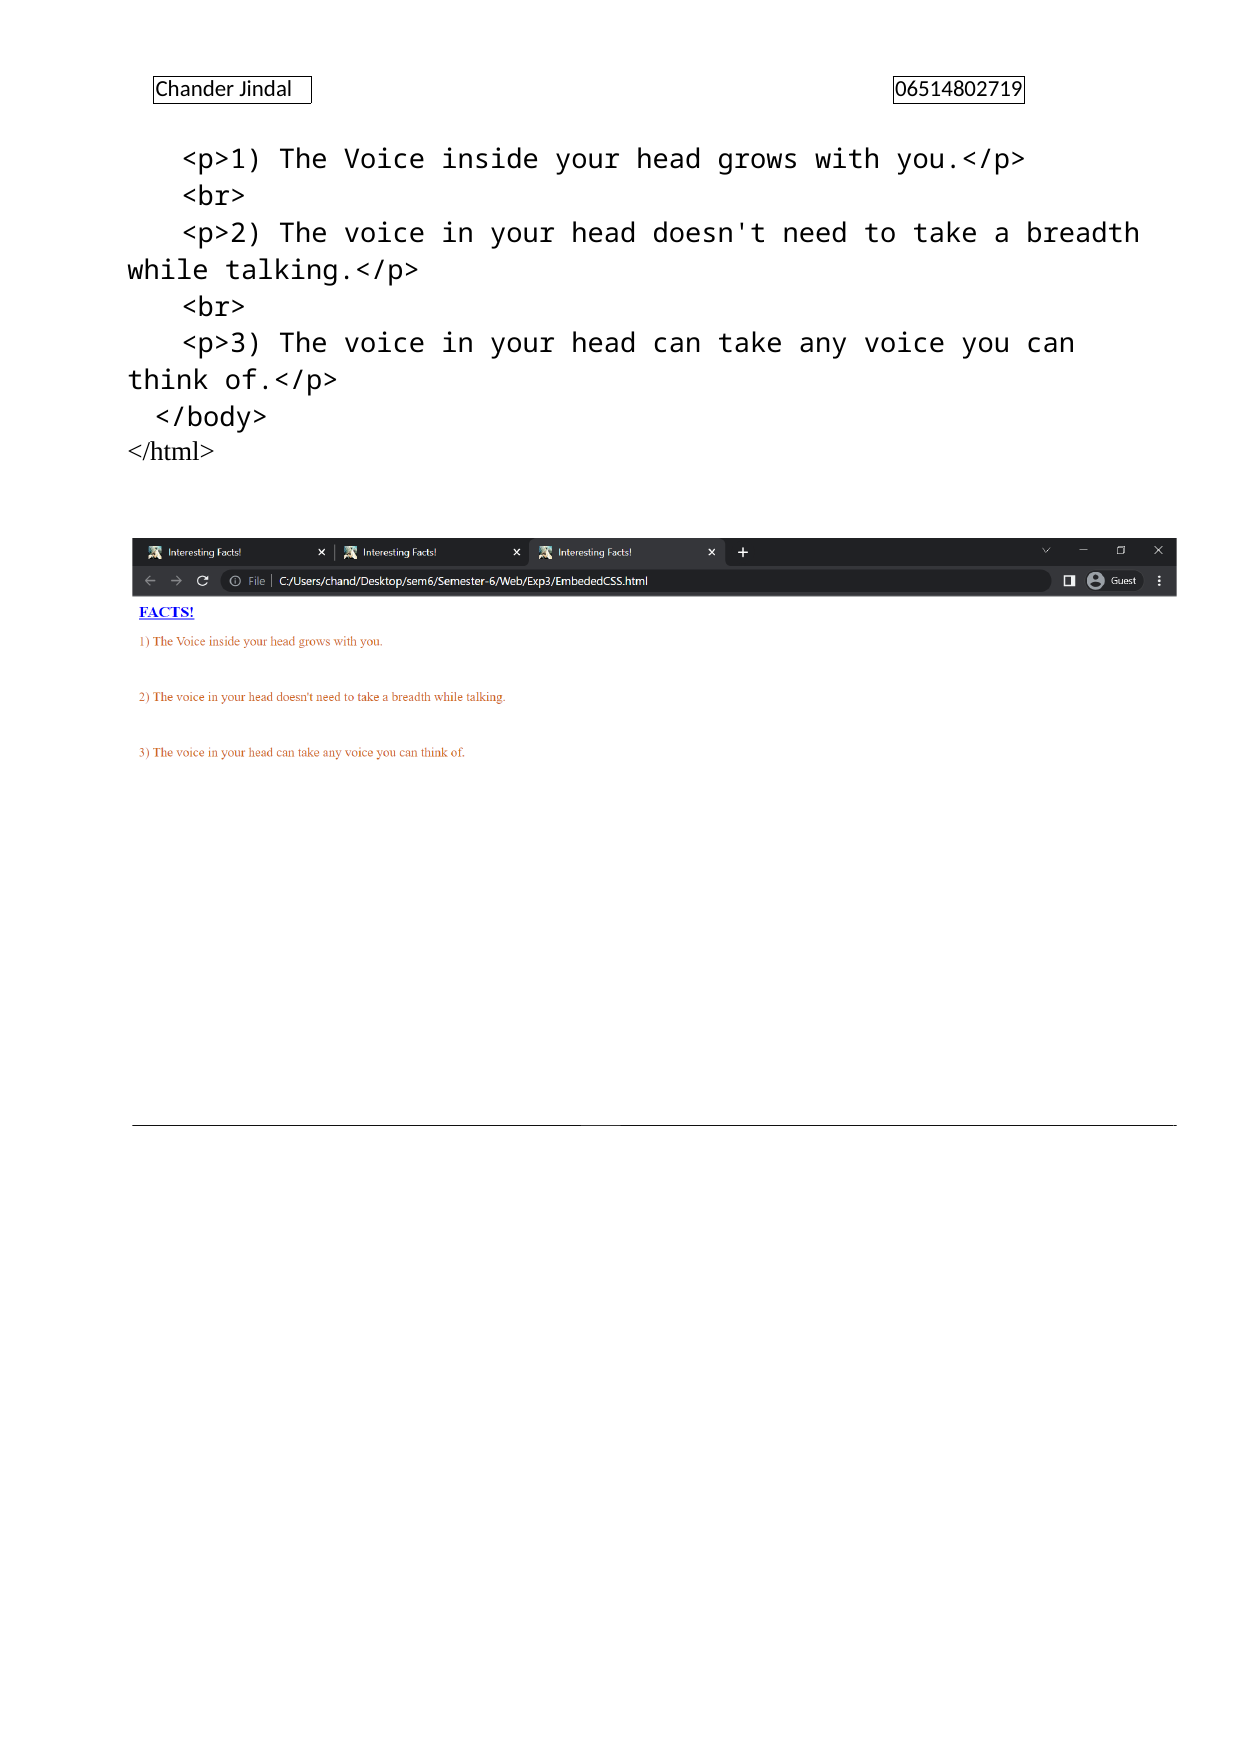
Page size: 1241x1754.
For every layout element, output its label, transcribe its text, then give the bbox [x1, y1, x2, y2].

text <p>3) The voice in your head can take any voice you can think of.</p> [127, 324, 1171, 398]
picture [132, 538, 1177, 1126]
text <br> [127, 176, 1171, 213]
text </body> [127, 398, 1171, 434]
text </html> [127, 434, 1171, 466]
text <p>2) The voice in your head doesn't need to take a breadth while talking.</p> [127, 213, 1171, 287]
text <br> [127, 287, 1171, 324]
text <p>1) The Voice inside your head grows with you.</p> [127, 139, 1171, 176]
